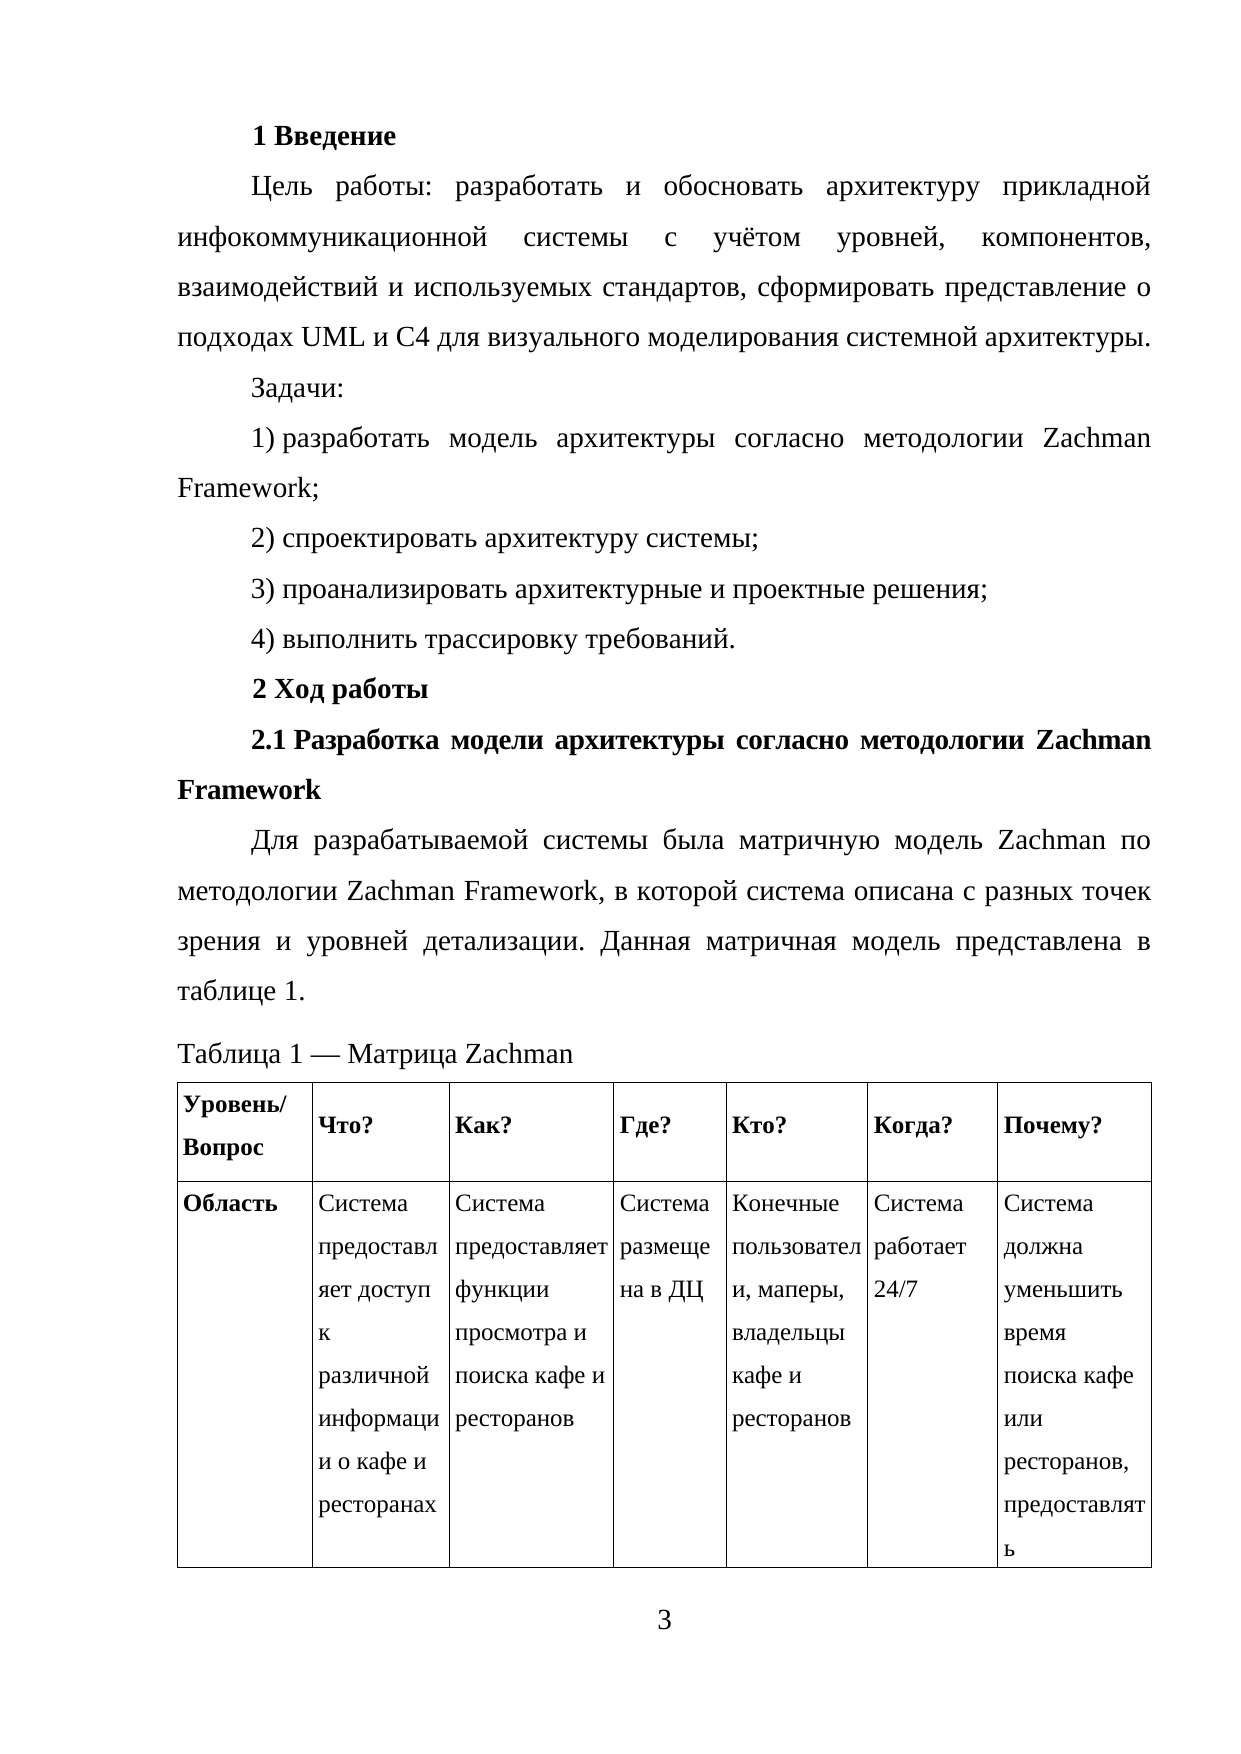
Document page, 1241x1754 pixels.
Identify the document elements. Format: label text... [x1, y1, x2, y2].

table_header Как? [450, 1083, 613, 1181]
table_header Когда? [868, 1083, 997, 1181]
table_cell Система предоставляет функции просмотра и поиска кафе и ресторанов [450, 1182, 613, 1567]
table_header Почему? [998, 1083, 1151, 1181]
table_header Кто? [727, 1083, 867, 1181]
text Для разрабатываемой системы была матричную модель Zachman по методологии Zachman Framework, в которой система описана с разных точек зрения и уровней детализации. Данная матричная модель представлена в таблице 1. [177, 822, 1152, 1007]
table_cell Система размещена в ДЦ [614, 1182, 726, 1567]
table_header Что? [313, 1083, 449, 1181]
table_cell Конечные пользователи, маперы, владельцы кафе и ресторанов [727, 1182, 867, 1567]
list проанализировать архитектурные и проектные решения; [177, 571, 1152, 604]
text Таблица 1 — Матрица Zachman [177, 1036, 1152, 1070]
list спроектировать архитектуру системы; [177, 521, 1152, 554]
subtitle Введение [252, 118, 1152, 152]
table_header Уровень/Вопрос [178, 1083, 312, 1181]
table_header Где? [614, 1083, 726, 1181]
subtitle Ход работы [252, 672, 1152, 705]
table_cell Система работает 24/7 [868, 1182, 997, 1567]
table_cell Система предоставляет доступ к различной информации о кафе и ресторанах [313, 1182, 449, 1567]
list выполнить трассировку требований. [177, 621, 1152, 655]
list разработать модель архитектуры согласно методологии Zachman Framework; [177, 420, 1152, 504]
text Цель работы: разработать и обосновать архитектуру прикладной инфокоммуникационной системы с учётом уровней, компонентов, взаимодействий и используемых стандартов, сформировать представление о подходах UML и C4 для визуального моделирования системной архитектуры. [177, 168, 1152, 353]
subtitle Разработка модели архитектуры согласно методологии Zachman Framework [177, 722, 1152, 806]
table_cell Область [178, 1182, 312, 1567]
table_cell Система должна уменьшить время поиска кафе или ресторанов, предоставлять [998, 1182, 1151, 1567]
list Задачи: [177, 370, 1152, 403]
